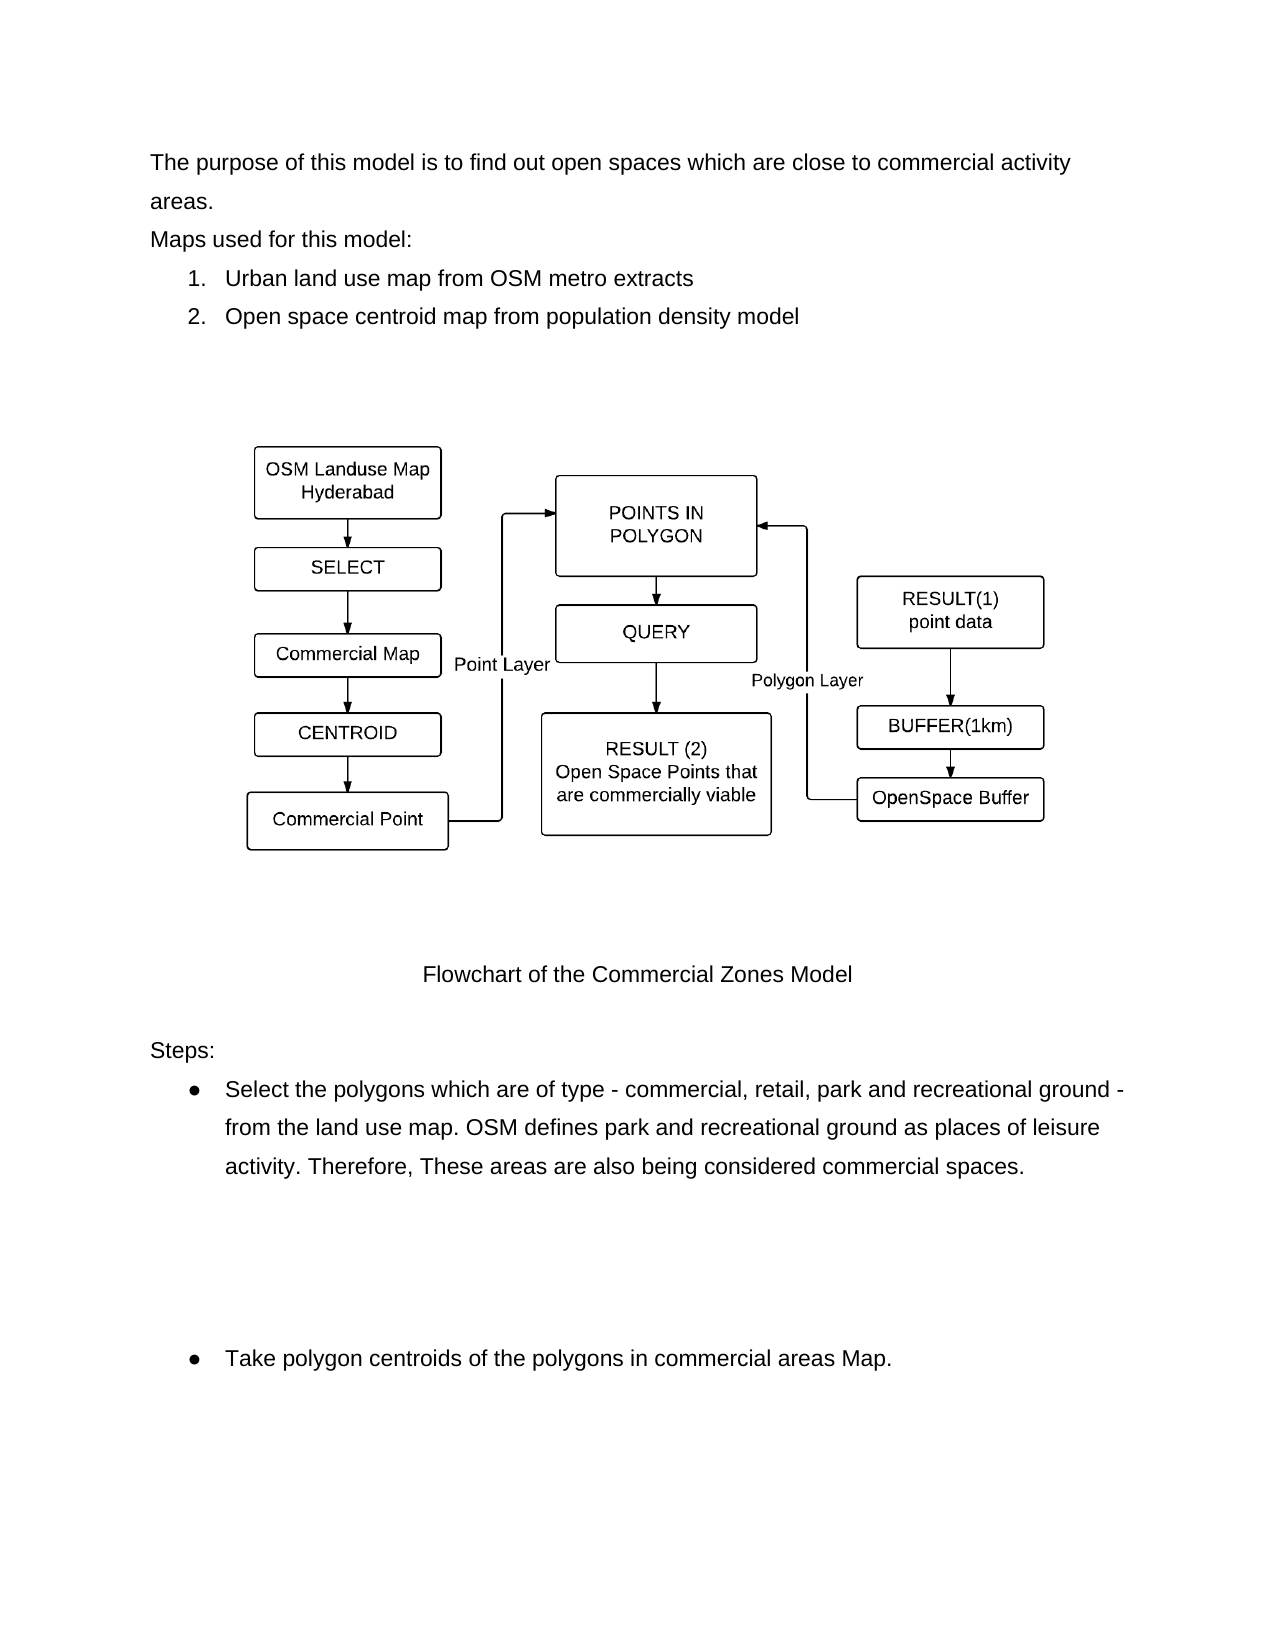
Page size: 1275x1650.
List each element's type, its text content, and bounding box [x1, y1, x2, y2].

list Take polygon centroids of the polygons in commercial areas Map. [187, 1346, 1125, 1371]
list Urban land use map from OSM metro extracts [187, 265, 1125, 291]
text Steps: [150, 1038, 1125, 1064]
list Open space centroid map from population density model [187, 304, 1125, 329]
list Select the polygons which are of type - commercial, retail, park and recreational ground - from the land use map. OSM defines park and recreational ground as places of leisure activity. Therefore, These areas are also being considered commercial spaces. [187, 1077, 1125, 1179]
text Maps used for this model: [150, 227, 1125, 252]
text The purpose of this model is to find out open spaces which are close to commercial activity areas. [150, 150, 1125, 214]
picture [168, 361, 1144, 930]
text Flowchart of the Commercial Zones Model [150, 961, 1125, 987]
